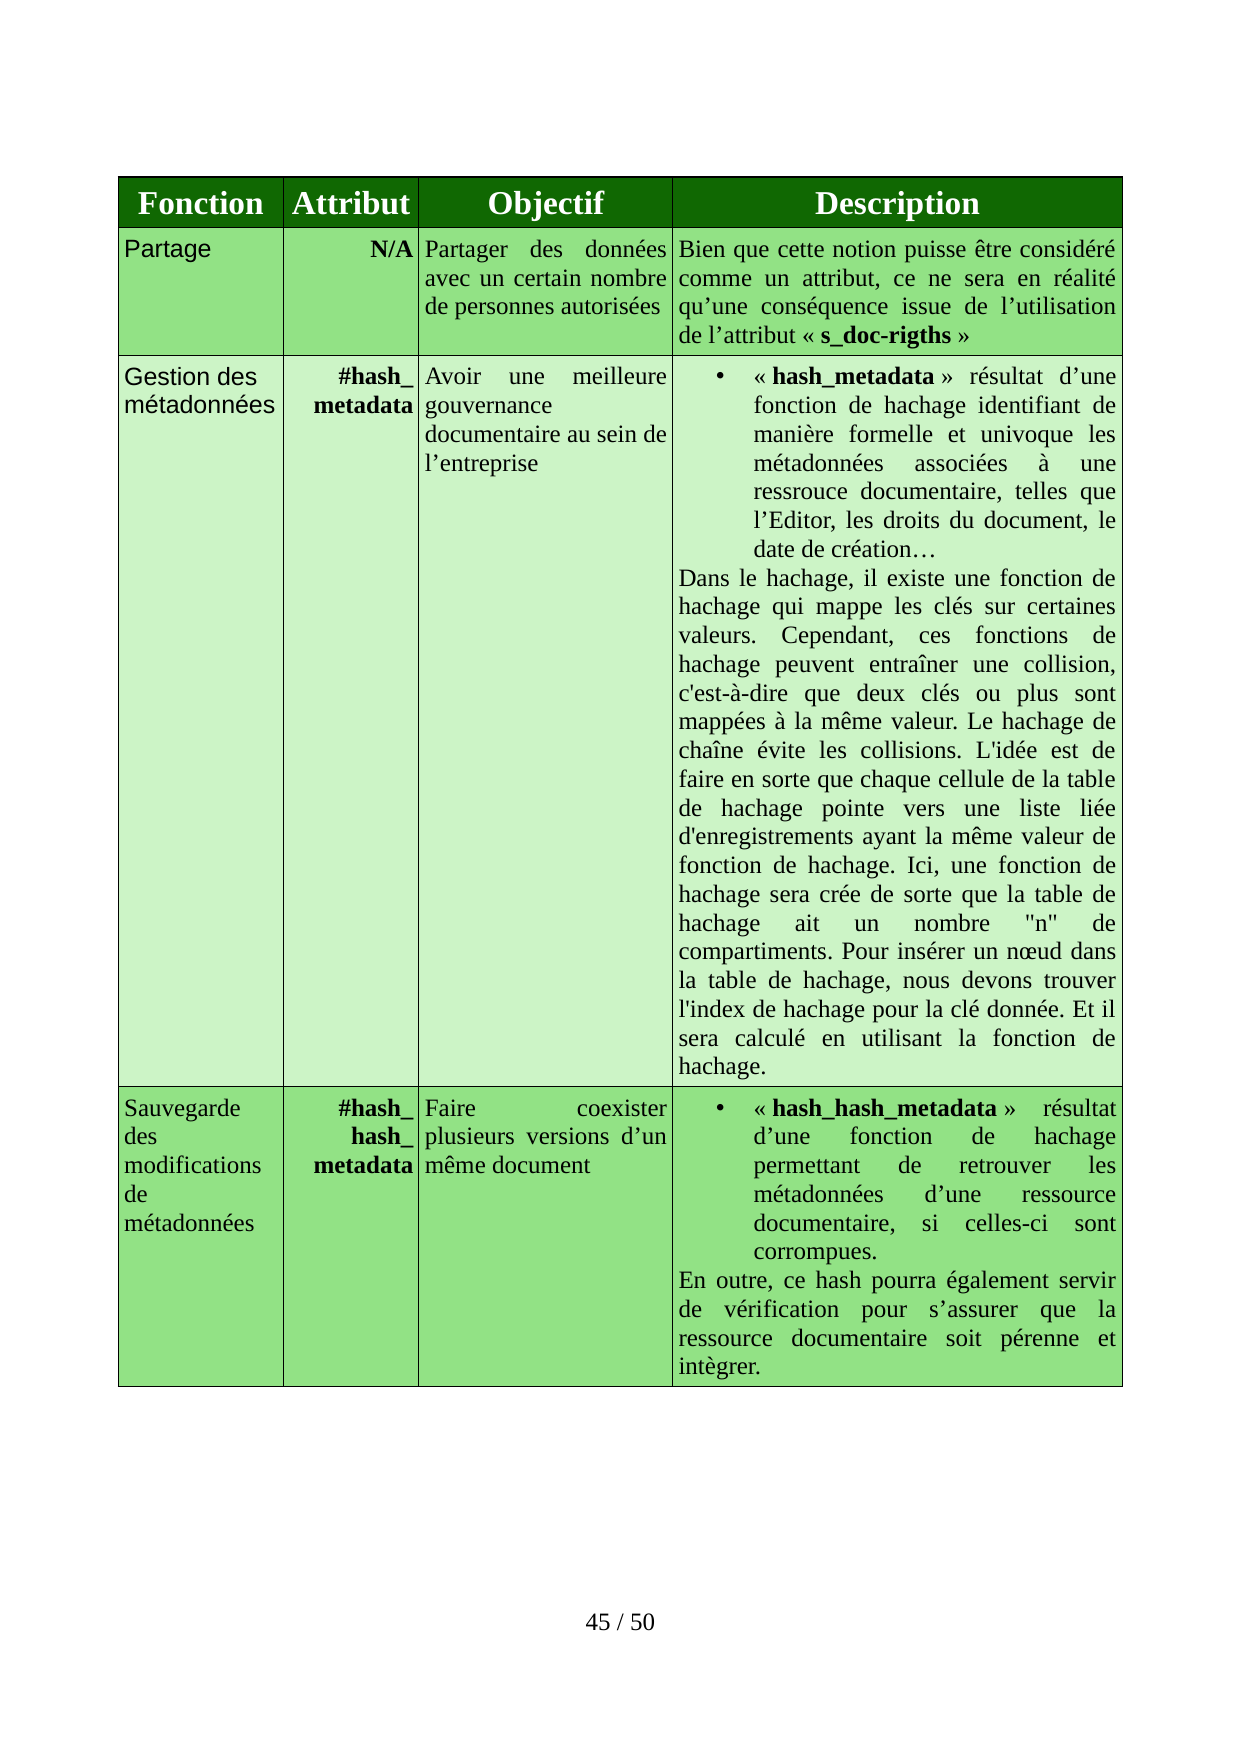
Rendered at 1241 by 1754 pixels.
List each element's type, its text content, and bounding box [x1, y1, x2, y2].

table_header Objectif [419, 178, 672, 227]
table_cell Bien que cette notion puisse être considéré comme un attribut, ce ne sera en réalité qu’une conséquence issue de l’utilisation de l’attribut « s_doc-rigths » [673, 228, 1122, 355]
table_cell Avoir une meilleure gouvernance documentaire au sein de l’entreprise [419, 356, 672, 1086]
table_cell Faire coexister plusieurs versions d’un même document [419, 1087, 672, 1386]
table_header Attribut [284, 178, 418, 227]
table_cell Gestion des métadonnées [119, 356, 283, 1086]
table_cell N/A [284, 228, 418, 355]
table_cell Sauvegarde des modifications de métadonnées [119, 1087, 283, 1386]
table_cell « hash_hash_metadata » résultat d’une fonction de hachage permettant de retrouver les métadonnées d’une ressource documentaire, si celles-ci sont corrompues. En outre, ce hash pourra également servir de vérification pour s’assurer que la ressource documentaire soit pérenne et intègrer. [673, 1087, 1122, 1386]
table_header Description [673, 178, 1122, 227]
table_cell Partager des données avec un certain nombre de personnes autorisées [419, 228, 672, 355]
table_cell « hash_metadata » résultat d’une fonction de hachage identifiant de manière formelle et univoque les métadonnées associées à une ressrouce documentaire, telles que l’Editor, les droits du document, le date de création… Dans le hachage, il existe une fonction de hachage qui mappe les clés sur certaines valeurs. Cependant, ces fonctions de hachage peuvent entraîner une collision, c'est-à-dire que deux clés ou plus sont mappées à la même valeur. Le hachage de chaîne évite les collisions. L'idée est de faire en sorte que chaque cellule de la table de hachage pointe vers une liste liée d'enregistrements ayant la même valeur de fonction de hachage. Ici, une fonction de hachage sera crée de sorte que la table de hachage ait un nombre "n" de compartiments. Pour insérer un nœud dans la table de hachage, nous devons trouver l'index de hachage pour la clé donnée. Et il sera calculé en utilisant la fonction de hachage. [673, 356, 1122, 1086]
table_cell #hash_ hash_ metadata [284, 1087, 418, 1386]
table_header Fonction [119, 178, 283, 227]
table_cell #hash_ metadata [284, 356, 418, 1086]
table_cell Partage [119, 228, 283, 355]
